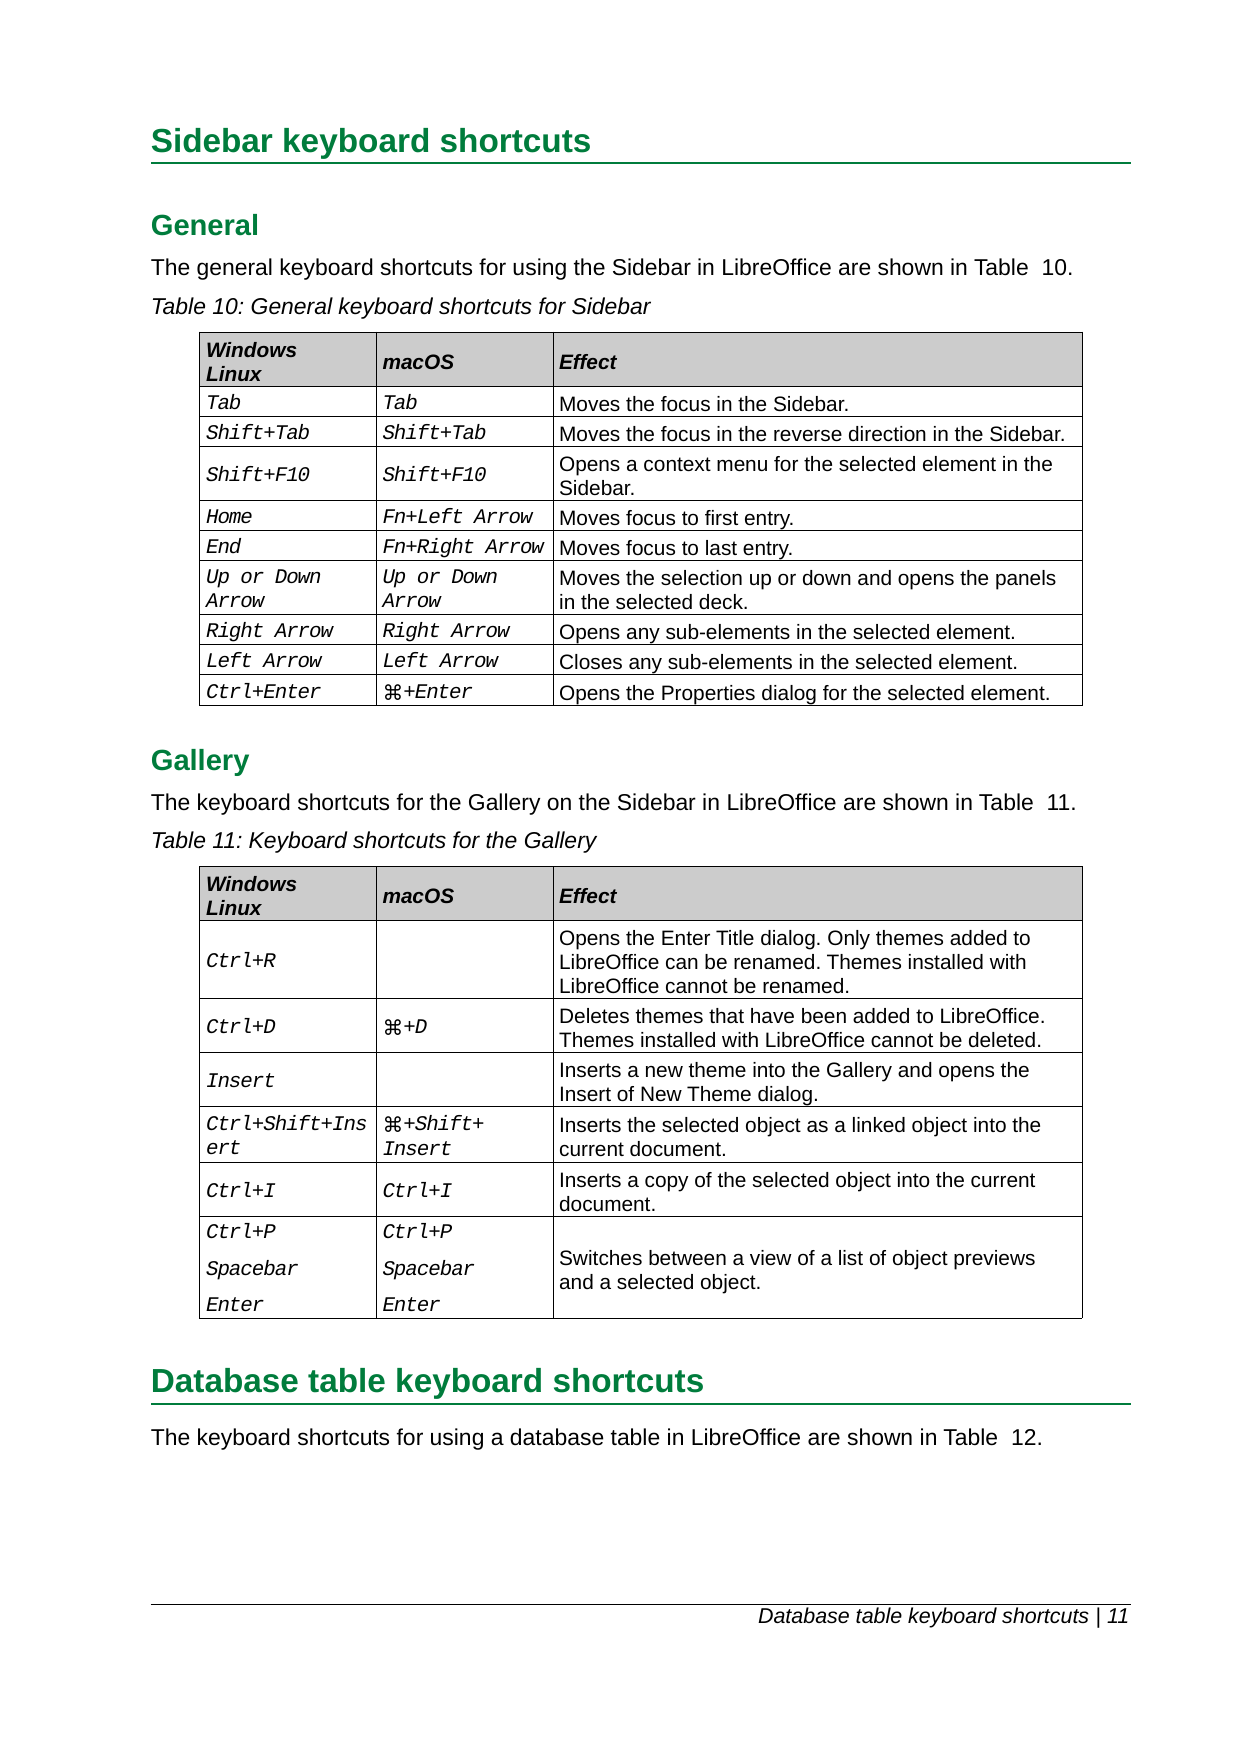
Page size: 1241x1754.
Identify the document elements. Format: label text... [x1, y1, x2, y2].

table_cell Up or Down Arrow [200, 561, 376, 613]
table_cell Shift+Tab [377, 417, 553, 446]
table_cell ⌘+D [377, 999, 553, 1052]
subtitle Gallery [151, 743, 1131, 776]
table_cell Inserts a copy of the selected object into the current document. [554, 1163, 1082, 1216]
table_cell Ctrl+P Spacebar Enter [200, 1217, 376, 1317]
subtitle Sidebar keyboard shortcuts [151, 121, 1131, 162]
table_cell ⌘+Shift+ Insert [377, 1107, 553, 1162]
table_cell Opens any sub-elements in the selected element. [554, 615, 1082, 643]
text Table 10: General keyboard shortcuts for Sidebar [151, 293, 1131, 319]
text The general keyboard shortcuts for using the Sidebar in LibreOffice are shown in Table 10. [151, 254, 1131, 280]
table_cell Home [200, 501, 376, 529]
text The keyboard shortcuts for using a database table in LibreOffice are shown in Table 12. [151, 1423, 1131, 1450]
table_cell Deletes themes that have been added to LibreOffice. Themes installed with LibreOffice cannot be deleted. [554, 999, 1082, 1052]
table_cell Ctrl+P Spacebar Enter [377, 1217, 553, 1317]
table_cell Opens the Properties dialog for the selected element. [554, 675, 1082, 705]
table_cell [377, 1053, 553, 1106]
table_cell Left Arrow [377, 645, 553, 673]
table_cell Shift+F10 [377, 447, 553, 499]
table_header Windows Linux [200, 867, 376, 920]
table_cell Ctrl+Enter [200, 675, 376, 705]
table_cell Inserts a new theme into the Gallery and opens the Insert of New Theme dialog. [554, 1053, 1082, 1106]
table_cell Moves the selection up or down and opens the panels in the selected deck. [554, 561, 1082, 613]
table_header macOS [377, 867, 553, 920]
table_cell Opens the Enter Title dialog. Only themes added to LibreOffice can be renamed. Themes installed with LibreOffice cannot be renamed. [554, 921, 1082, 998]
text Table 11: Keyboard shortcuts for the Gallery [151, 827, 1131, 854]
table_cell ⌘+Enter [377, 675, 553, 705]
table_cell Moves the focus in the Sidebar. [554, 387, 1082, 416]
table_cell Moves the focus in the reverse direction in the Sidebar. [554, 417, 1082, 446]
table_cell Fn+Right Arrow [377, 531, 553, 559]
text The keyboard shortcuts for the Gallery on the Sidebar in LibreOffice are shown in Table 11. [151, 789, 1131, 815]
table_header Effect [554, 333, 1082, 386]
table_cell Ctrl+I [377, 1163, 553, 1216]
table_cell Right Arrow [200, 615, 376, 643]
table_cell Switches between a view of a list of object previews and a selected object. [554, 1217, 1082, 1317]
table_cell Right Arrow [377, 615, 553, 643]
table_cell Inserts the selected object as a linked object into the current document. [554, 1107, 1082, 1162]
table_cell Fn+Left Arrow [377, 501, 553, 529]
table_cell Closes any sub-elements in the selected element. [554, 645, 1082, 673]
table_cell Opens a context menu for the selected element in the Sidebar. [554, 447, 1082, 499]
subtitle General [151, 208, 1131, 242]
table_header macOS [377, 333, 553, 386]
table_cell Insert [200, 1053, 376, 1106]
table_header Windows Linux [200, 333, 376, 386]
table_cell Up or Down Arrow [377, 561, 553, 613]
table_cell Moves focus to last entry. [554, 531, 1082, 559]
table_header Effect [554, 867, 1082, 920]
table_cell Ctrl+R [200, 921, 376, 998]
table_cell Shift+Tab [200, 417, 376, 446]
table_cell Ctrl+I [200, 1163, 376, 1216]
table_cell [377, 921, 553, 998]
table_cell End [200, 531, 376, 559]
table_cell Tab [200, 387, 376, 416]
table_cell Ctrl+Shift+Insert [200, 1107, 376, 1162]
table_cell Moves focus to first entry. [554, 501, 1082, 529]
table_cell Shift+F10 [200, 447, 376, 499]
table_cell Ctrl+D [200, 999, 376, 1052]
table_cell Tab [377, 387, 553, 416]
subtitle Database table keyboard shortcuts [151, 1361, 1131, 1403]
table_cell Left Arrow [200, 645, 376, 673]
